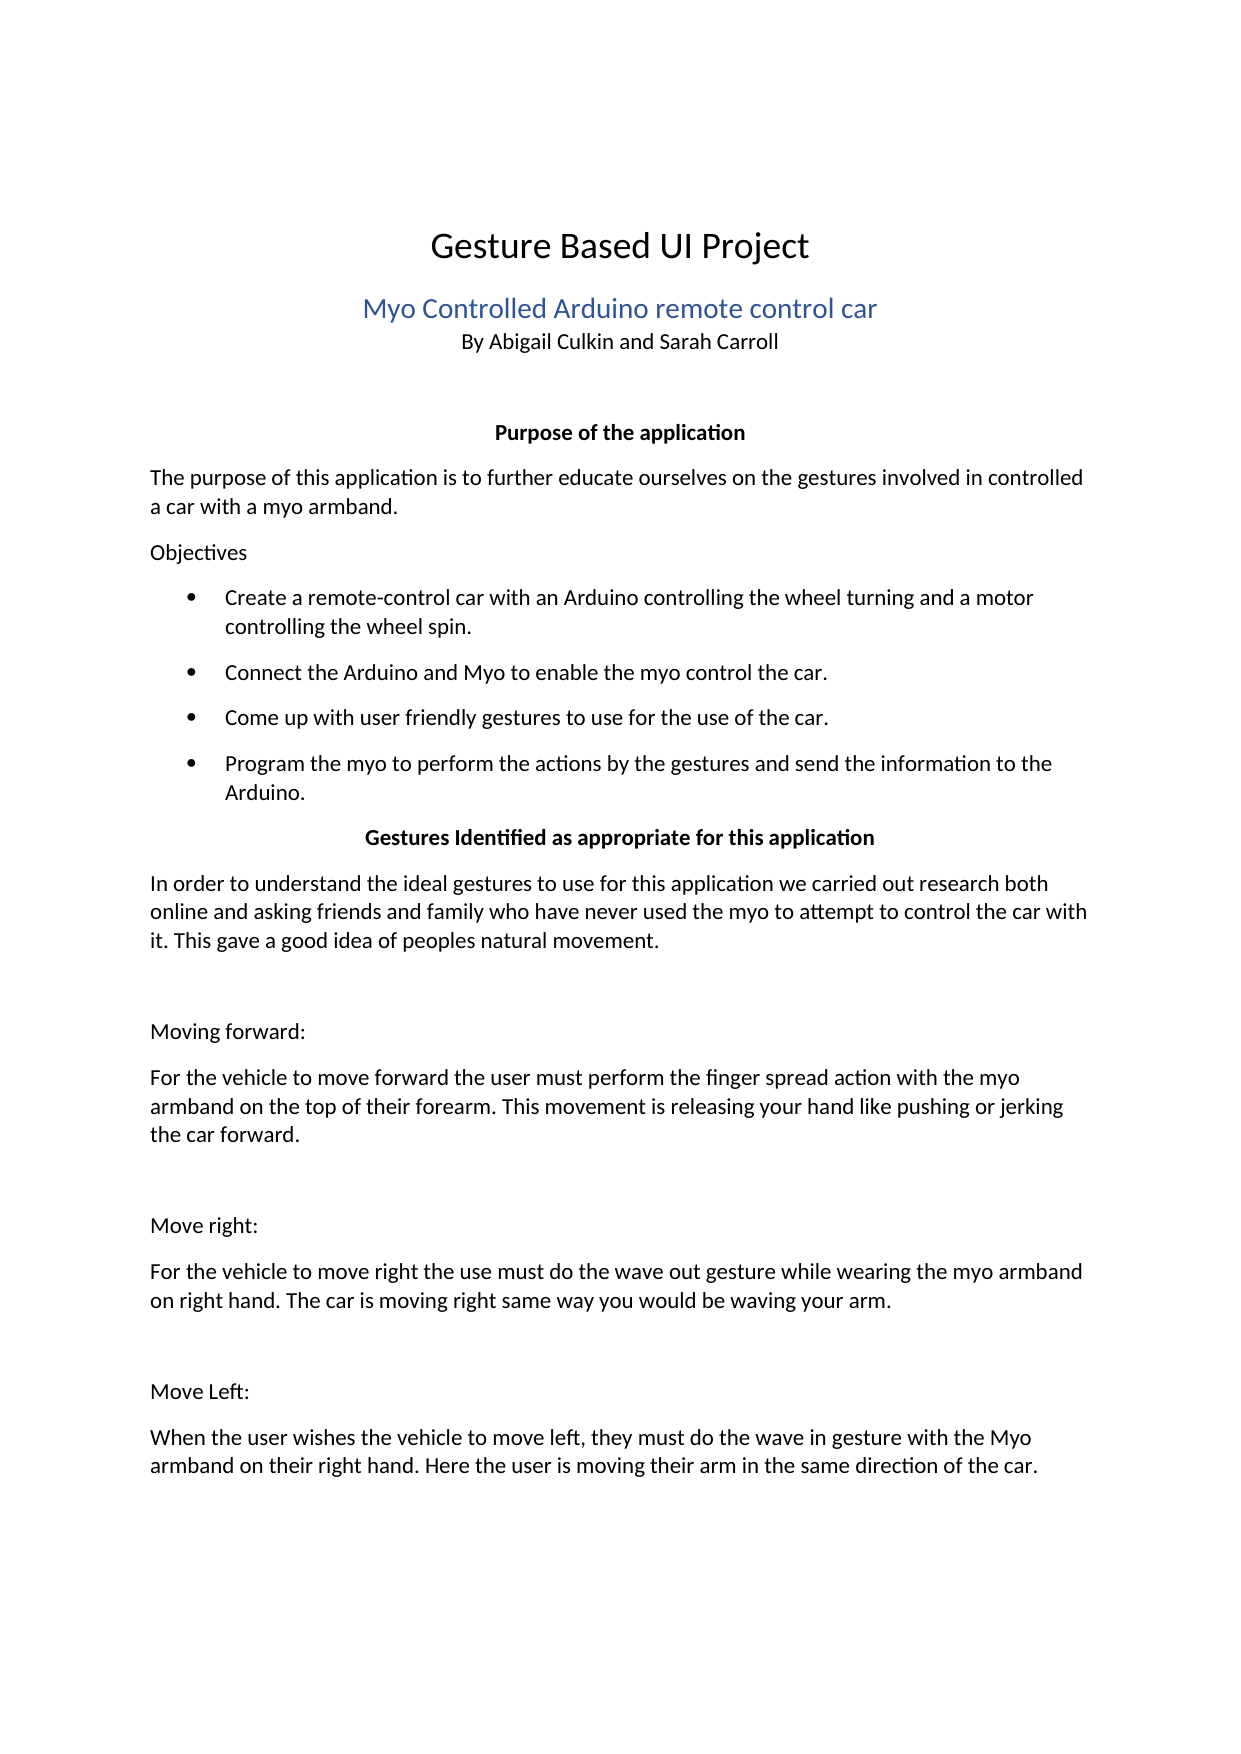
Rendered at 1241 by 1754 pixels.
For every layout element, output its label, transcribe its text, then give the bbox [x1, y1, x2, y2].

text Objectives [150, 538, 1090, 566]
text Purpose of the application [150, 418, 1090, 446]
text When the user wishes the vehicle to move left, they must do the wave in gesture with the Myo armband on their right hand. Here the user is moving their arm in the same direction of the car. [150, 1423, 1090, 1479]
list Come up with user friendly gestures to use for the use of the car. [187, 703, 1090, 731]
subtitle Myo Controlled Arduino remote control car [150, 290, 1090, 326]
list Create a remote-control car with an Arduino controlling the wheel turning and a motor controlling the wheel spin. [187, 583, 1090, 640]
text For the vehicle to move forward the user must perform the finger spread action with the myo armband on the top of their forearm. This movement is releasing your hand like pushing or jerking the car forward. [150, 1063, 1090, 1149]
list Program the myo to perform the actions by the gestures and send the information to the Arduino. [187, 749, 1090, 806]
text By Abigail Culkin and Sarah Carroll [150, 327, 1090, 355]
text For the vehicle to move right the use must do the wave out gesture while wearing the myo armband on right hand. The car is moving right same way you would be waving your arm. [150, 1257, 1090, 1314]
text Move right: [150, 1212, 1090, 1240]
text Gesture Based UI Project [150, 222, 1090, 268]
text Moving forward: [150, 1017, 1090, 1045]
text Move Left: [150, 1377, 1090, 1405]
text The purpose of this application is to further educate ourselves on the gestures involved in controlled a car with a myo armband. [150, 463, 1090, 520]
text Gestures Identified as appropriate for this application [150, 823, 1090, 851]
text In order to understand the ideal gestures to use for this application we carried out research both online and asking friends and family who have never used the myo to attempt to control the car with it. This gave a good idea of peoples natural movement. [150, 869, 1090, 954]
list Connect the Arduino and Myo to enable the myo control the car. [187, 658, 1090, 686]
